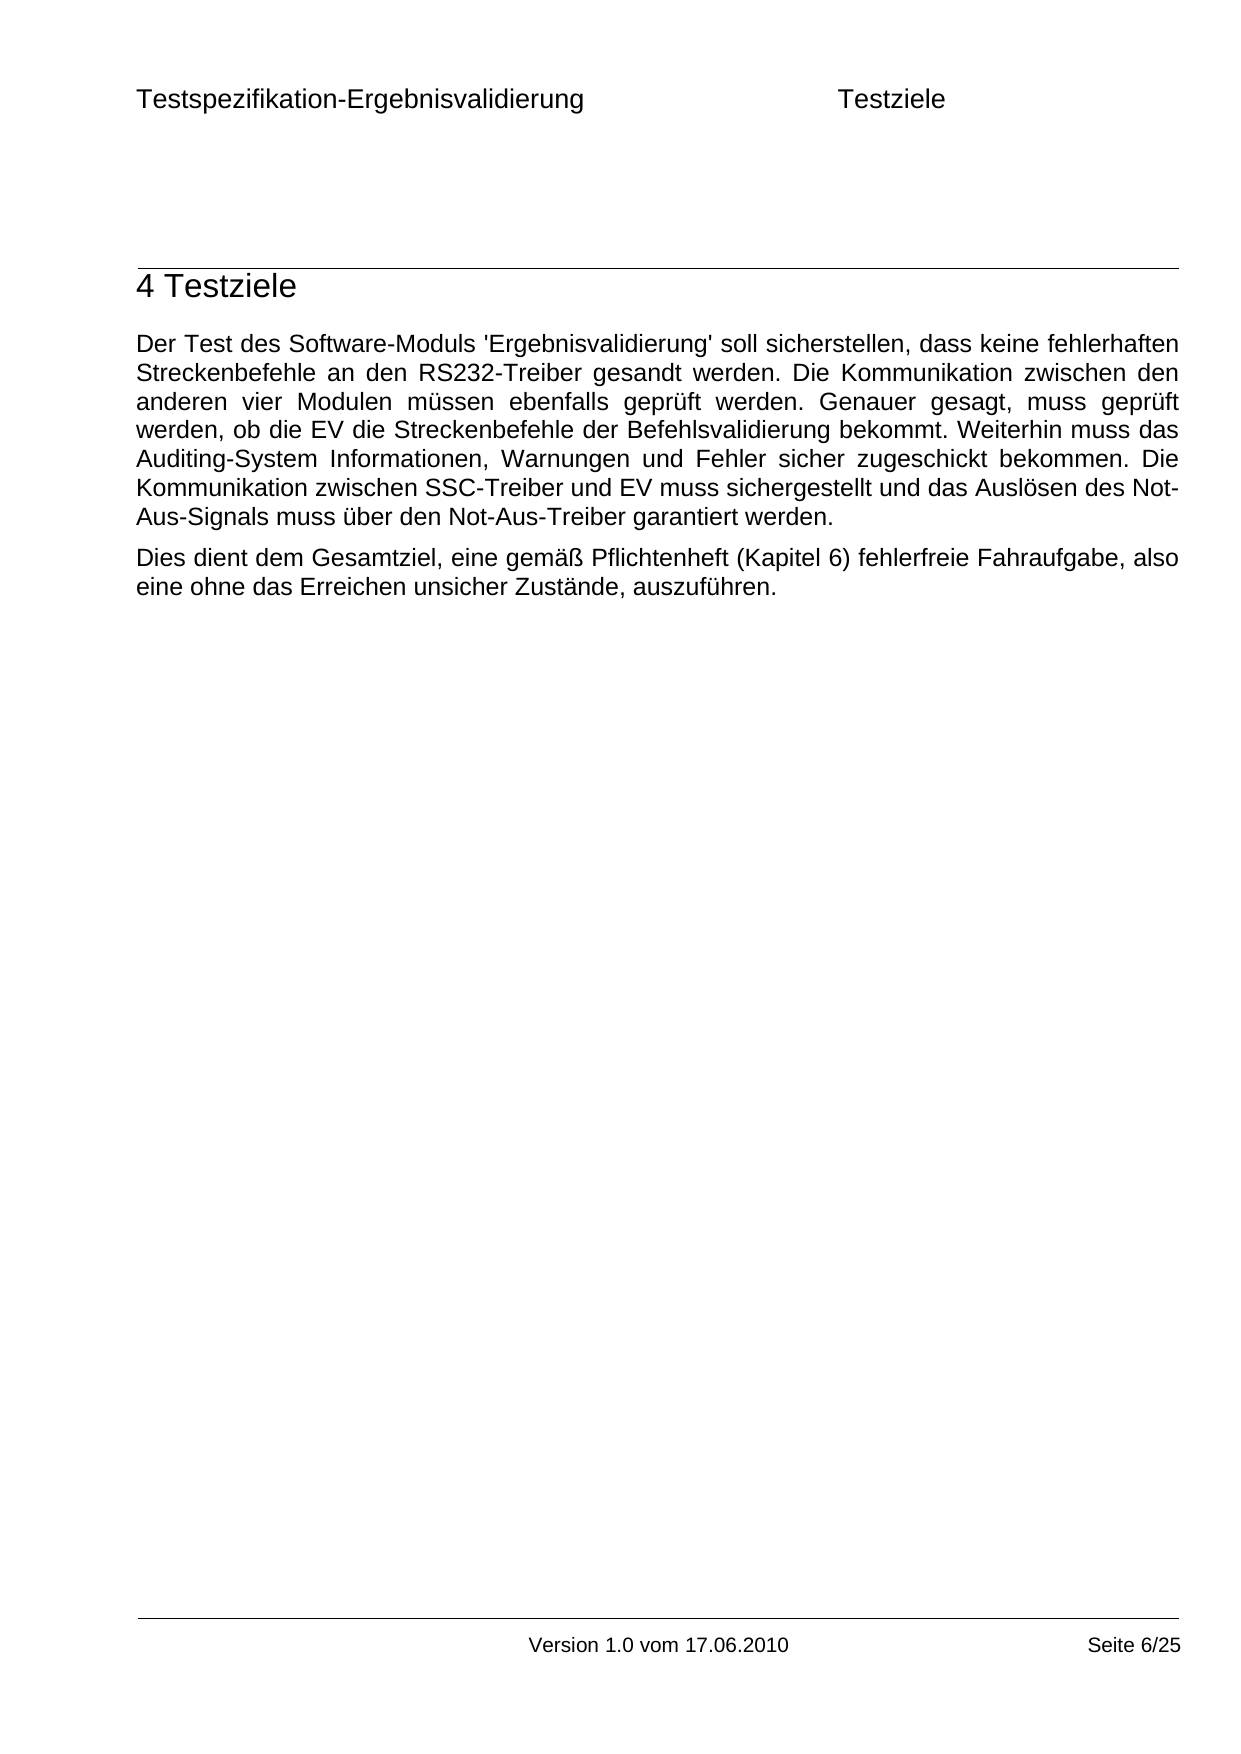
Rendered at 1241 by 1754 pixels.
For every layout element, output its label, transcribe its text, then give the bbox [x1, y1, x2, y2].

text Dies dient dem Gesamtziel, eine gemäß Pflichtenheft (Kapitel 6) fehlerfreie Fahraufgabe, also eine ohne das Erreichen unsicher Zustände, auszuführen. [136, 543, 1181, 601]
subtitle Testziele [136, 289, 1181, 304]
text Der Test des Software-Moduls 'Ergebnisvalidierung' soll sicherstellen, dass keine fehlerhaften Streckenbefehle an den RS232-Treiber gesandt werden. Die Kommunikation zwischen den anderen vier Modulen müssen ebenfalls geprüft werden. Genauer gesagt, muss geprüft werden, ob die EV die Streckenbefehle der Befehlsvalidierung bekommt. Weiterhin muss das Auditing-System Informationen, Warnungen und Fehler sicher zugeschickt bekommen. Die Kommunikation zwischen SSC-Treiber und EV muss sichergestellt und das Auslösen des Not-Aus-Signals muss über den Not-Aus-Treiber garantiert werden. [136, 329, 1181, 531]
